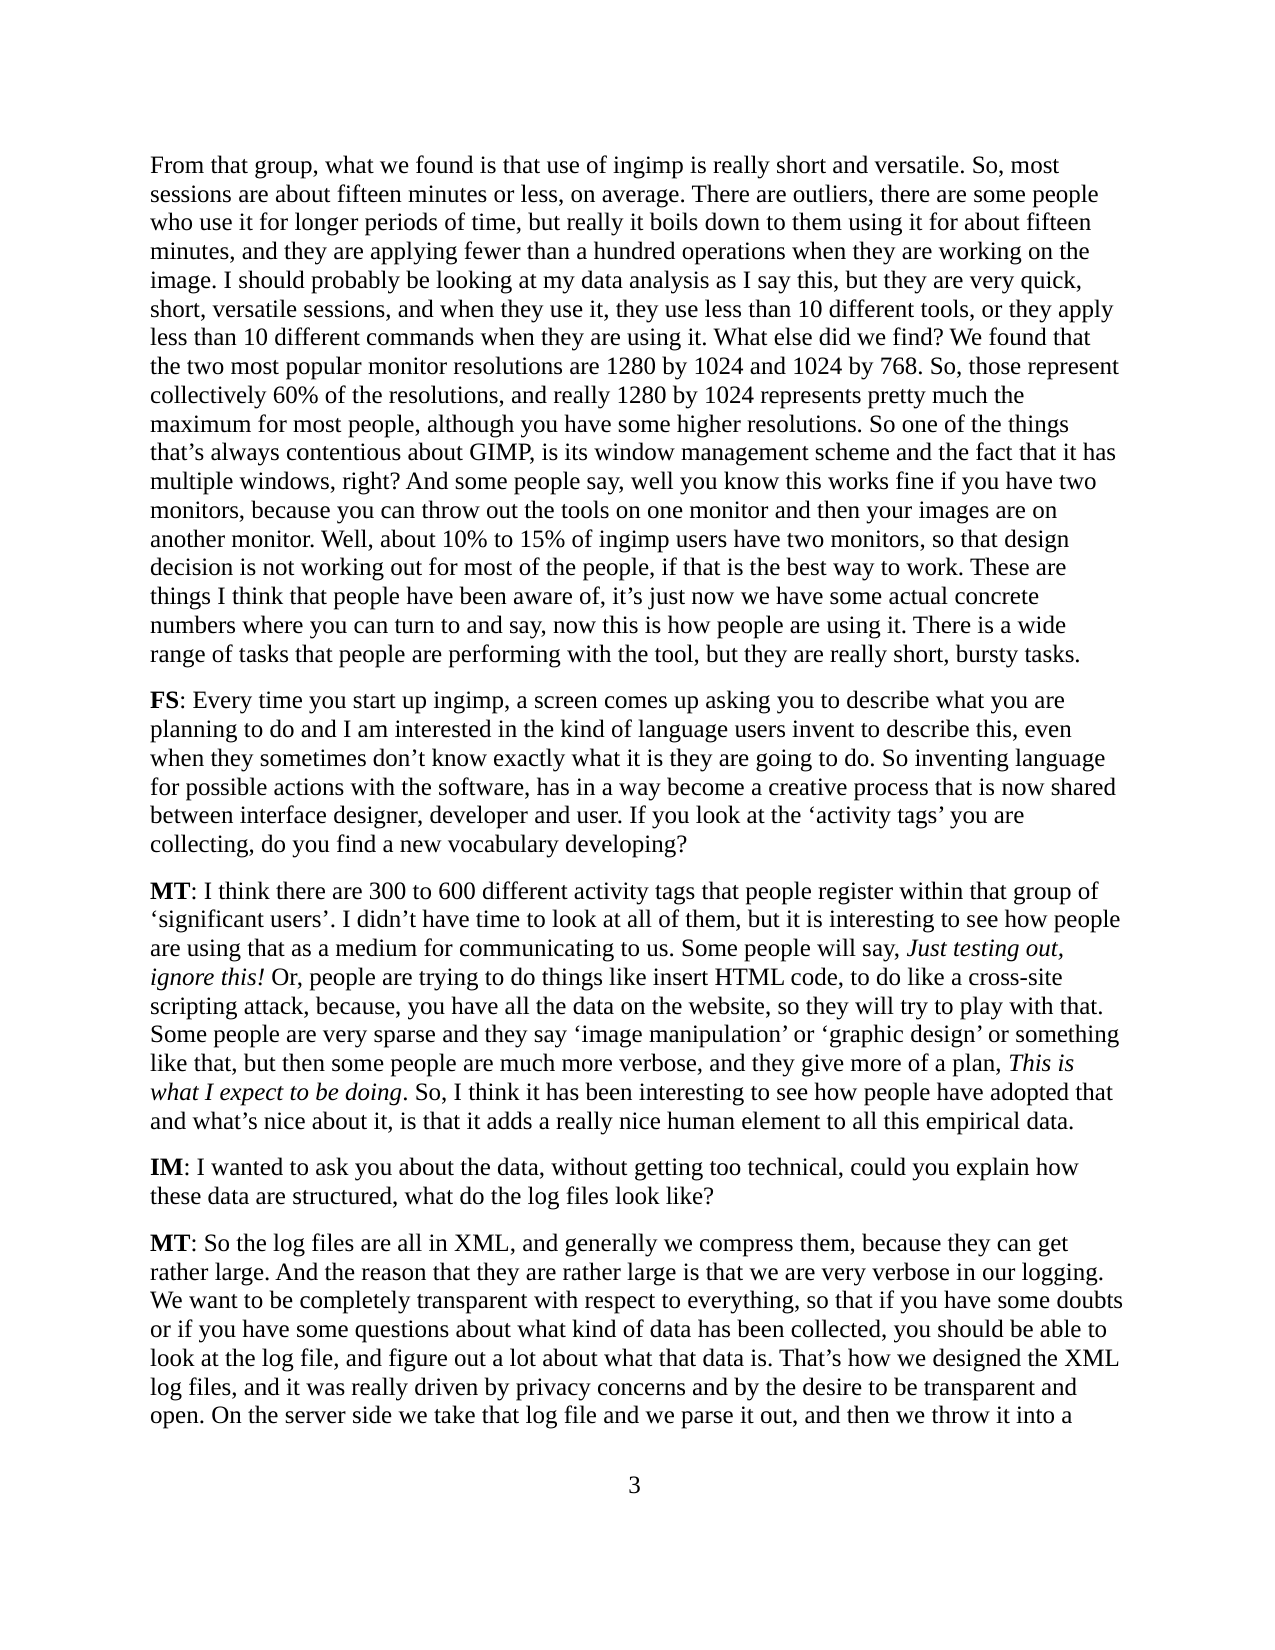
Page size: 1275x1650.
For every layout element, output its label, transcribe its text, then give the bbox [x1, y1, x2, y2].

text MT: So the log files are all in XML, and generally we compress them, because they can get rather large. And the reason that they are rather large is that we are very verbose in our logging. We want to be completely transparent with respect to everything, so that if you have some doubts or if you have some questions about what kind of data has been collected, you should be able to look at the log file, and figure out a lot about what that data is. That’s how we designed the XML log files, and it was really driven by privacy concerns and by the desire to be transparent and open. On the server side we take that log file and we parse it out, and then we throw it into a [150, 1228, 1125, 1429]
text IM: I wanted to ask you about the data, without getting too technical, could you explain how these data are structured, what do the log files look like? [150, 1152, 1125, 1210]
text FS: Every time you start up ingimp, a screen comes up asking you to describe what you are planning to do and I am interested in the kind of language users invent to describe this, even when they sometimes don’t know exactly what it is they are going to do. So inventing language for possible actions with the software, has in a way become a creative process that is now shared between interface designer, developer and user. If you look at the ‘activity tags’ you are collecting, do you find a new vocabulary developing? [150, 685, 1125, 858]
text From that group, what we found is that use of ingimp is really short and versatile. So, most sessions are about fifteen minutes or less, on average. There are outliers, there are some people who use it for longer periods of time, but really it boils down to them using it for about fifteen minutes, and they are applying fewer than a hundred operations when they are working on the image. I should probably be looking at my data analysis as I say this, but they are very quick, short, versatile sessions, and when they use it, they use less than 10 different tools, or they apply less than 10 different commands when they are using it. What else did we find? We found that the two most popular monitor resolutions are 1280 by 1024 and 1024 by 768. So, those represent collectively 60% of the resolutions, and really 1280 by 1024 represents pretty much the maximum for most people, although you have some higher resolutions. So one of the things that’s always contentious about GIMP, is its window management scheme and the fact that it has multiple windows, right? And some people say, well you know this works fine if you have two monitors, because you can throw out the tools on one monitor and then your images are on another monitor. Well, about 10% to 15% of ingimp users have two monitors, so that design decision is not working out for most of the people, if that is the best way to work. These are things I think that people have been aware of, it’s just now we have some actual concrete numbers where you can turn to and say, now this is how people are using it. There is a wide range of tasks that people are performing with the tool, but they are really short, bursty tasks. [150, 150, 1125, 667]
text MT: I think there are 300 to 600 different activity tags that people register within that group of ‘significant users’. I didn’t have time to look at all of them, but it is interesting to see how people are using that as a medium for communicating to us. Some people will say, Just testing out, ignore this! Or, people are trying to do things like insert HTML code, to do like a cross-site scripting attack, because, you have all the data on the website, so they will try to play with that. Some people are very sparse and they say ‘image manipulation’ or ‘graphic design’ or something like that, but then some people are much more verbose, and they give more of a plan, This is what I expect to be doing. So, I think it has been interesting to see how people have adopted that and what’s nice about it, is that it adds a really nice human element to all this empirical data. [150, 876, 1125, 1134]
